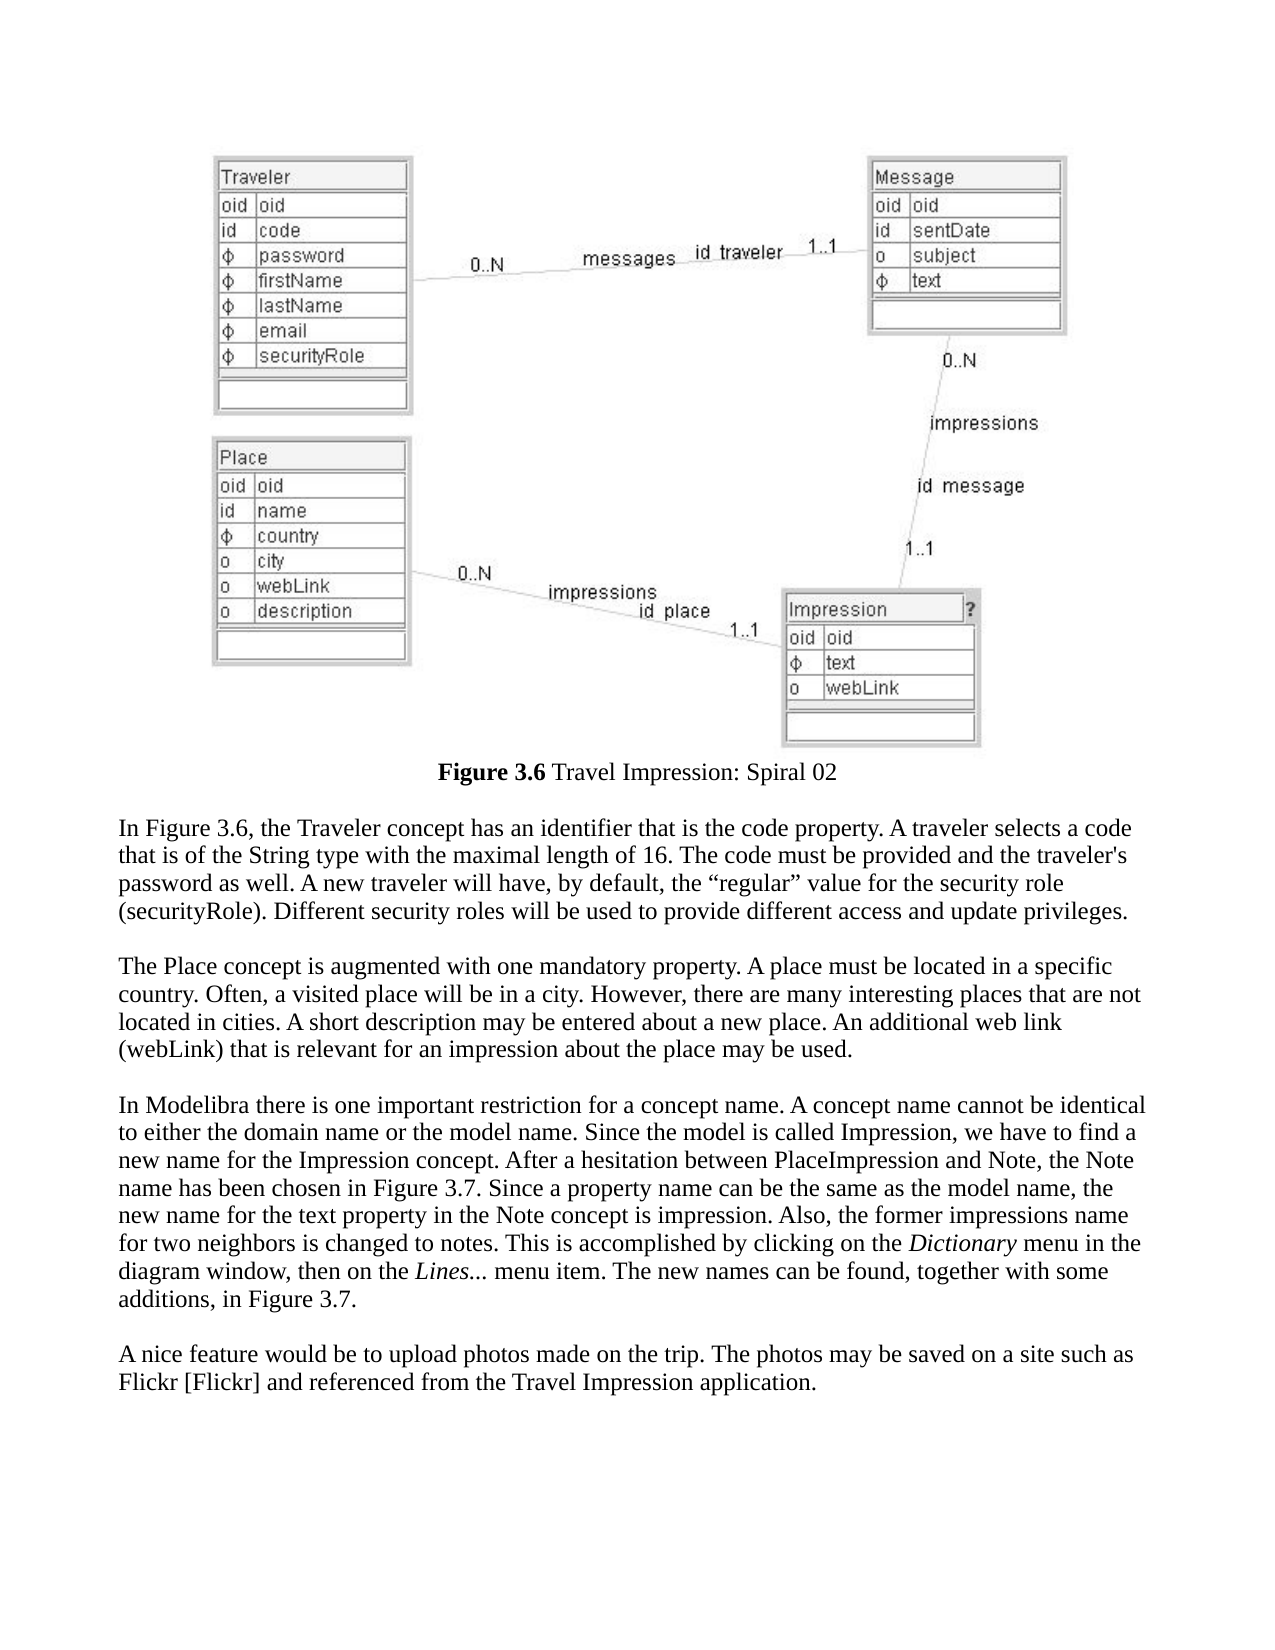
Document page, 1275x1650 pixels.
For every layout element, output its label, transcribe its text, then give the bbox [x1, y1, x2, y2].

picture [198, 145, 1077, 759]
text In Modelibra there is one important restriction for a concept name. A concept name cannot be identical to either the domain name or the model name. Since the model is called Impression, we have to find a new name for the Impression concept. After a hesitation between PlaceImpression and Note, the Note name has been chosen in Figure 3.7. Since a property name can be the same as the model name, the new name for the text property in the Note concept is impression. Also, the former impressions name for two neighbors is changed to notes. This is accomplished by clicking on the Dictionary menu in the diagram window, then on the Lines... menu item. The new names can be found, together with some additions, in Figure 3.7. [118, 1091, 1157, 1312]
text Figure 3.6 Travel Impression: Spiral 02 [118, 146, 1157, 786]
text A nice feature would be to upload photos made on the trip. The photos may be saved on a site such as Flickr [Flickr] and referenced from the Travel Impression application. [118, 1340, 1157, 1396]
text The Place concept is augmented with one mandatory property. A place must be located in a specific country. Often, a visited place will be in a city. However, there are many interesting places that are not located in cities. A short description may be entered about a new place. An additional web link (webLink) that is relevant for an impression about the place may be used. [118, 952, 1157, 1063]
text In Figure 3.6, the Traveler concept has an identifier that is the code property. A traveler selects a code that is of the String type with the maximal length of 16. The code must be provided and the traveler's password as well. A new traveler will have, by default, the “regular” value for the security role (securityRole). Different security roles will be used to provide different access and update privileges. [118, 814, 1157, 924]
